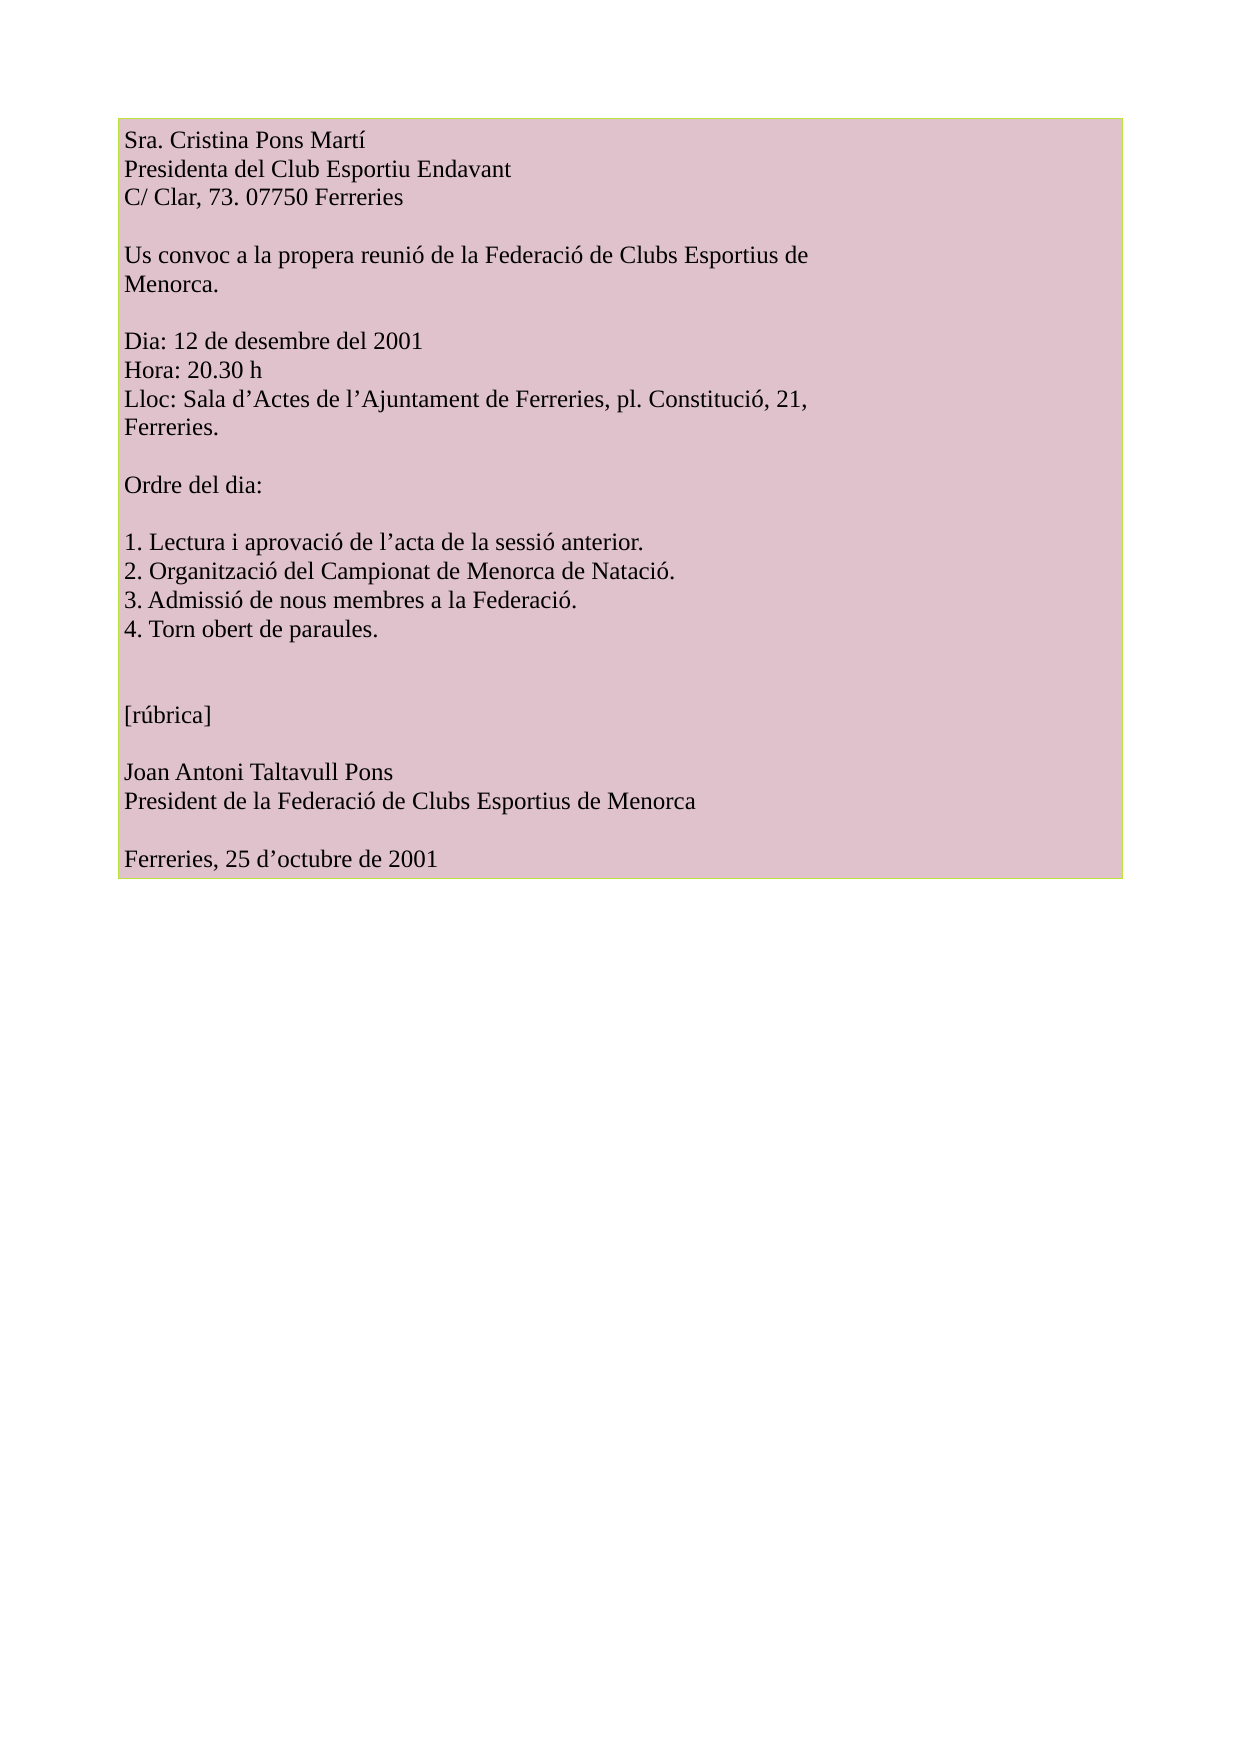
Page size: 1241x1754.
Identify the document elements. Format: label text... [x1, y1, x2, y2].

table_header Sra. Cristina Pons Martí Presidenta del Club Esportiu Endavant C/ Clar, 73. 07750 Ferreries Us convoc a la propera reunió de la Federació de Clubs Esportius de Menorca. Dia: 12 de desembre del 2001 Hora: 20.30 h Lloc: Sala d’Actes de l’Ajuntament de Ferreries, pl. Constitució, 21, Ferreries. Ordre del dia: 1. Lectura i aprovació de l’acta de la sessió anterior. 2. Organització del Campionat de Menorca de Natació. 3. Admissió de nous membres a la Federació. 4. Torn obert de paraules. [rúbrica] Joan Antoni Taltavull Pons President de la Federació de Clubs Esportius de Menorca Ferreries, 25 d’octubre de 2001 [119, 119, 1122, 878]
